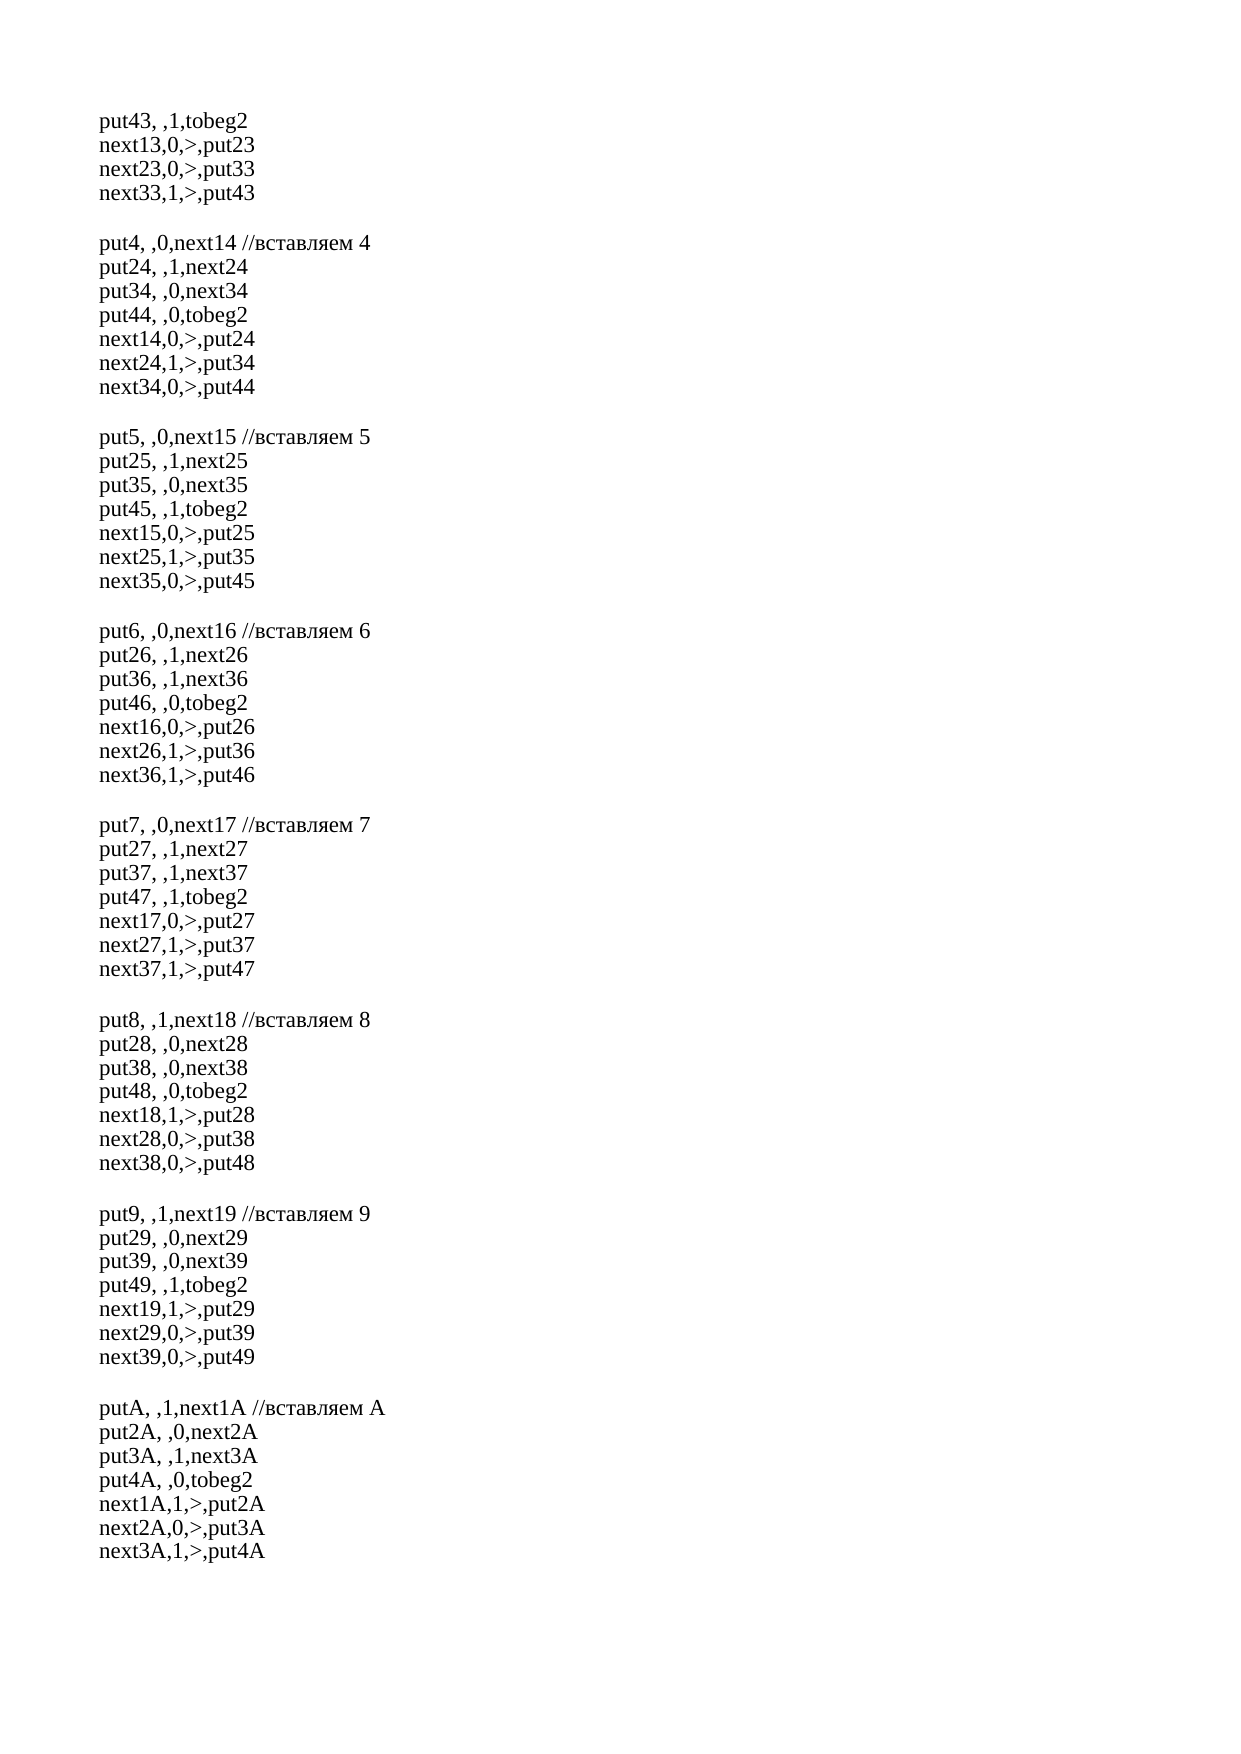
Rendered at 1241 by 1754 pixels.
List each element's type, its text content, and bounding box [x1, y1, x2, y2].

text put26, ,1,next26 [99, 644, 1127, 668]
text put46, ,0,tobeg2 [99, 692, 1127, 716]
text put28, ,0,next28 [99, 1032, 1127, 1056]
text next23,0,>,put33 [99, 157, 1127, 181]
text next27,1,>,put37 [99, 933, 1127, 957]
text next35,0,>,put45 [99, 569, 1127, 593]
text put3A, ,1,next3A [99, 1444, 1127, 1468]
text next25,1,>,put35 [99, 545, 1127, 569]
text put6, ,0,next16 //вставляем 6 [99, 620, 1127, 644]
text put4, ,0,next14 //вставляем 4 [99, 232, 1127, 256]
text next38,0,>,put48 [99, 1152, 1127, 1176]
text next37,1,>,put47 [99, 957, 1127, 981]
text put47, ,1,tobeg2 [99, 886, 1127, 909]
text put37, ,1,next37 [99, 862, 1127, 886]
text next14,0,>,put24 [99, 327, 1127, 351]
text next1A,1,>,put2A [99, 1492, 1127, 1516]
text next17,0,>,put27 [99, 909, 1127, 933]
text next18,1,>,put28 [99, 1104, 1127, 1128]
text next34,0,>,put44 [99, 375, 1127, 399]
text next19,1,>,put29 [99, 1298, 1127, 1322]
text put7, ,0,next17 //вставляем 7 [99, 814, 1127, 838]
text next28,0,>,put38 [99, 1128, 1127, 1152]
text putA, ,1,next1A //вставляем A [99, 1396, 1127, 1420]
text put36, ,1,next36 [99, 668, 1127, 692]
text put39, ,0,next39 [99, 1250, 1127, 1274]
text next26,1,>,put36 [99, 739, 1127, 763]
text put45, ,1,tobeg2 [99, 497, 1127, 521]
text next16,0,>,put26 [99, 716, 1127, 739]
text next24,1,>,put34 [99, 351, 1127, 375]
text next13,0,>,put23 [99, 133, 1127, 157]
text put35, ,0,next35 [99, 473, 1127, 497]
text put49, ,1,tobeg2 [99, 1274, 1127, 1298]
text next3A,1,>,put4A [99, 1540, 1127, 1564]
text next15,0,>,put25 [99, 521, 1127, 545]
text put34, ,0,next34 [99, 279, 1127, 303]
text put25, ,1,next25 [99, 449, 1127, 473]
text put8, ,1,next18 //вставляем 8 [99, 1008, 1127, 1032]
text put9, ,1,next19 //вставляем 9 [99, 1202, 1127, 1226]
text put38, ,0,next38 [99, 1056, 1127, 1080]
text next33,1,>,put43 [99, 181, 1127, 205]
text put48, ,0,tobeg2 [99, 1080, 1127, 1104]
text put4A, ,0,tobeg2 [99, 1468, 1127, 1492]
text put2A, ,0,next2A [99, 1420, 1127, 1444]
text put5, ,0,next15 //вставляем 5 [99, 426, 1127, 449]
text put24, ,1,next24 [99, 256, 1127, 279]
text next39,0,>,put49 [99, 1346, 1127, 1369]
text next2A,0,>,put3A [99, 1516, 1127, 1540]
text put43, ,1,tobeg2 [99, 109, 1127, 133]
text put27, ,1,next27 [99, 838, 1127, 862]
text next36,1,>,put46 [99, 763, 1127, 787]
text next29,0,>,put39 [99, 1322, 1127, 1346]
text put44, ,0,tobeg2 [99, 303, 1127, 327]
text put29, ,0,next29 [99, 1226, 1127, 1250]
